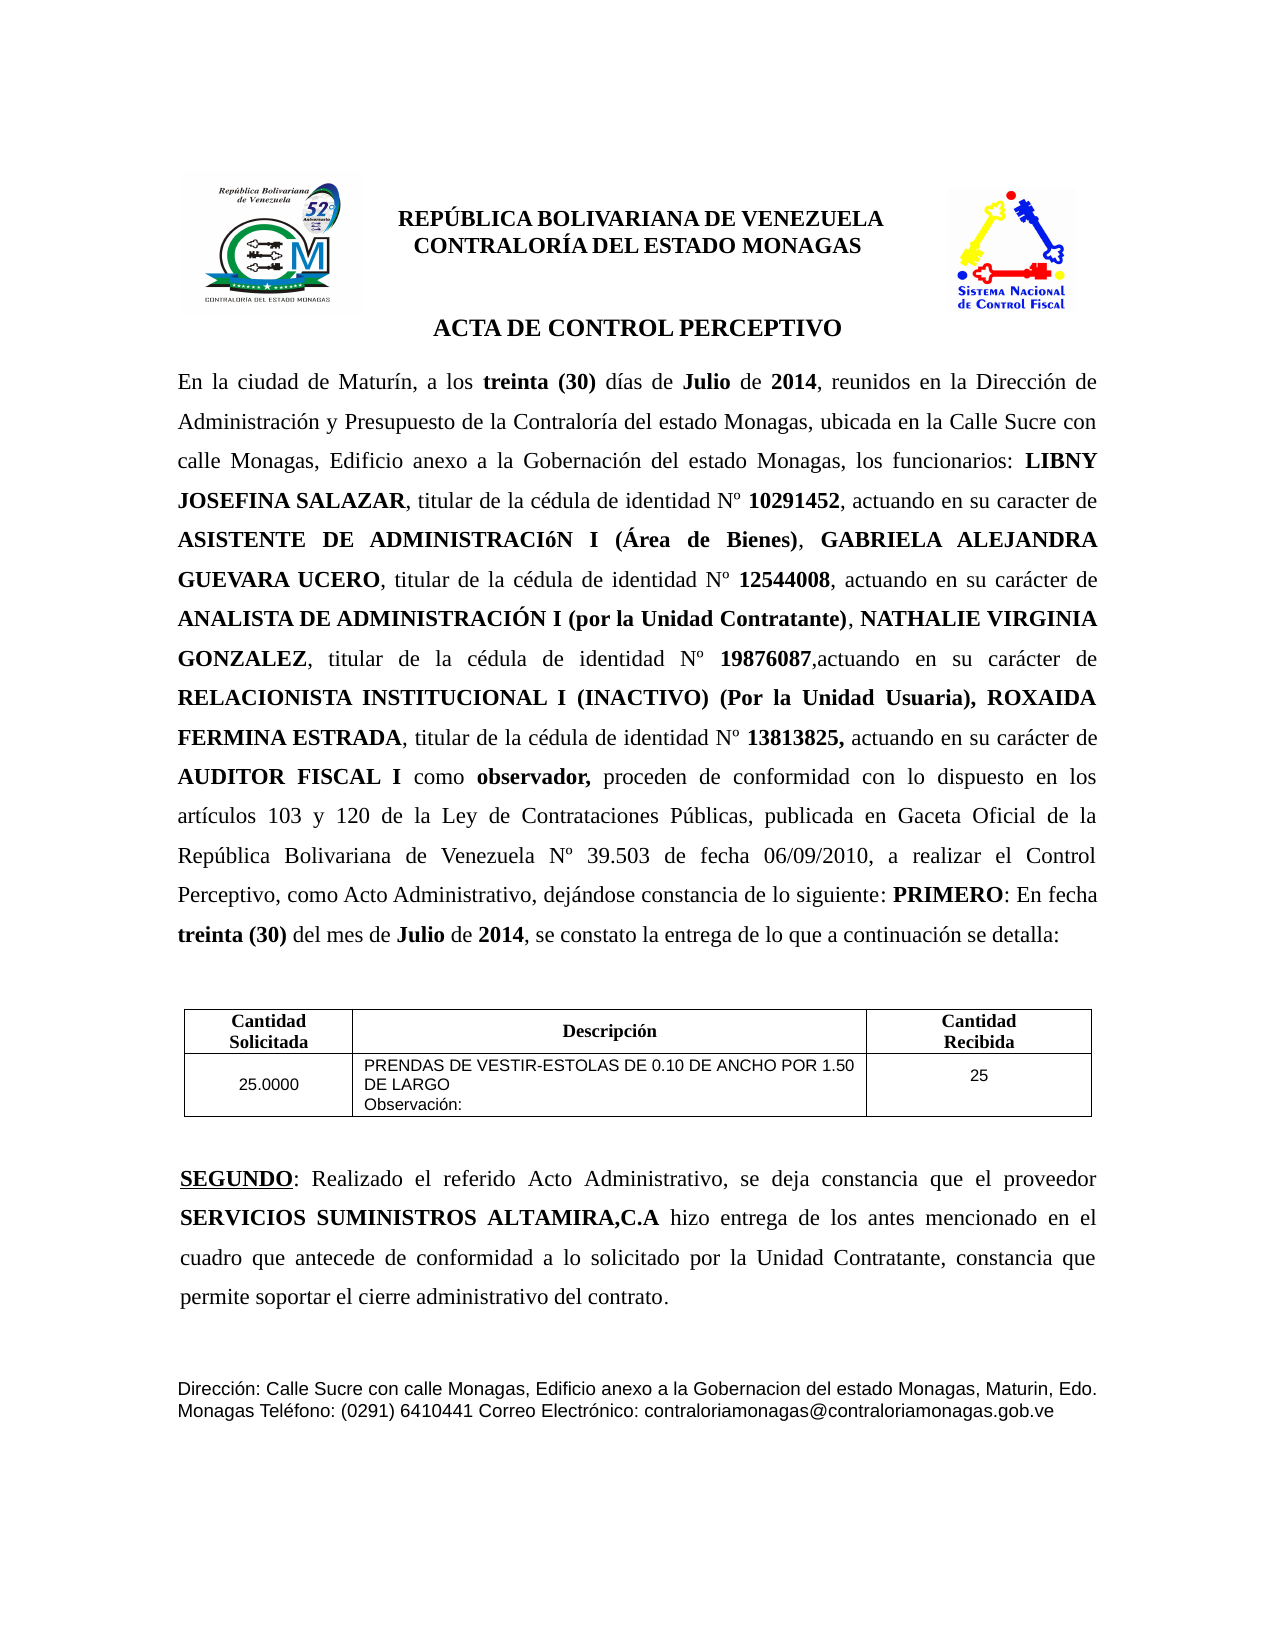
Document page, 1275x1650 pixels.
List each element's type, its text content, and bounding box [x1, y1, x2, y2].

table_cell PRENDAS DE VESTIR-ESTOLAS DE 0.10 DE ANCHO POR 1.50 DE LARGO Observación: [353, 1054, 866, 1116]
table_cell 25.0000 [185, 1054, 352, 1116]
table_header Cantidad Recibida [867, 1010, 1091, 1053]
text ACTA DE CONTROL PERCEPTIVO [177, 313, 1098, 342]
table_header Descripción [353, 1010, 866, 1053]
picture [948, 188, 1076, 312]
text En la ciudad de Maturín, a los treinta (30) días de Julio de 2014, reunidos en la Dirección de Administración y Presupuesto de la Contraloría del estado Monagas, ubicada en la Calle Sucre con calle Monagas, Edificio anexo a la Gobernación del estado Monagas, los funcionarios: LIBNY JOSEFINA SALAZAR, titular de la cédula de identidad Nº 10291452, actuando en su caracter de ASISTENTE DE ADMINISTRACIóN I (Área de Bienes), GABRIELA ALEJANDRA GUEVARA UCERO, titular de la cédula de identidad Nº 12544008, actuando en su carácter de ANALISTA DE ADMINISTRACIÓN I (por la Unidad Contratante), NATHALIE VIRGINIA GONZALEZ, titular de la cédula de identidad Nº 19876087,actuando en su carácter de RELACIONISTA INSTITUCIONAL I (INACTIVO) (Por la Unidad Usuaria), ROXAIDA FERMINA ESTRADA, titular de la cédula de identidad Nº 13813825, actuando en su carácter de AUDITOR FISCAL I como observador, proceden de conformidad con lo dispuesto en los artículos 103 y 120 de la Ley de Contrataciones Públicas, publicada en Gaceta Oficial de la República Bolivariana de Venezuela Nº 39.503 de fecha 06/09/2010, a realizar el Control Perceptivo, como Acto Administrativo, dejándose constancia de lo siguiente: PRIMERO: En fecha treinta (30) del mes de Julio de 2014, se constato la entrega de lo que a continuación se detalla: [177, 368, 1098, 947]
table_header Cantidad Solicitada [185, 1010, 352, 1053]
text SEGUNDO: Realizado el referido Acto Administrativo, se deja constancia que el proveedor SERVICIOS SUMINISTROS ALTAMIRA,C.A hizo entrega de los antes mencionado en el cuadro que antecede de conformidad a lo solicitado por la Unidad Contratante, constancia que permite soportar el cierre administrativo del contrato. [180, 1165, 1098, 1309]
picture [182, 171, 363, 314]
table_cell 25 [867, 1054, 1091, 1116]
